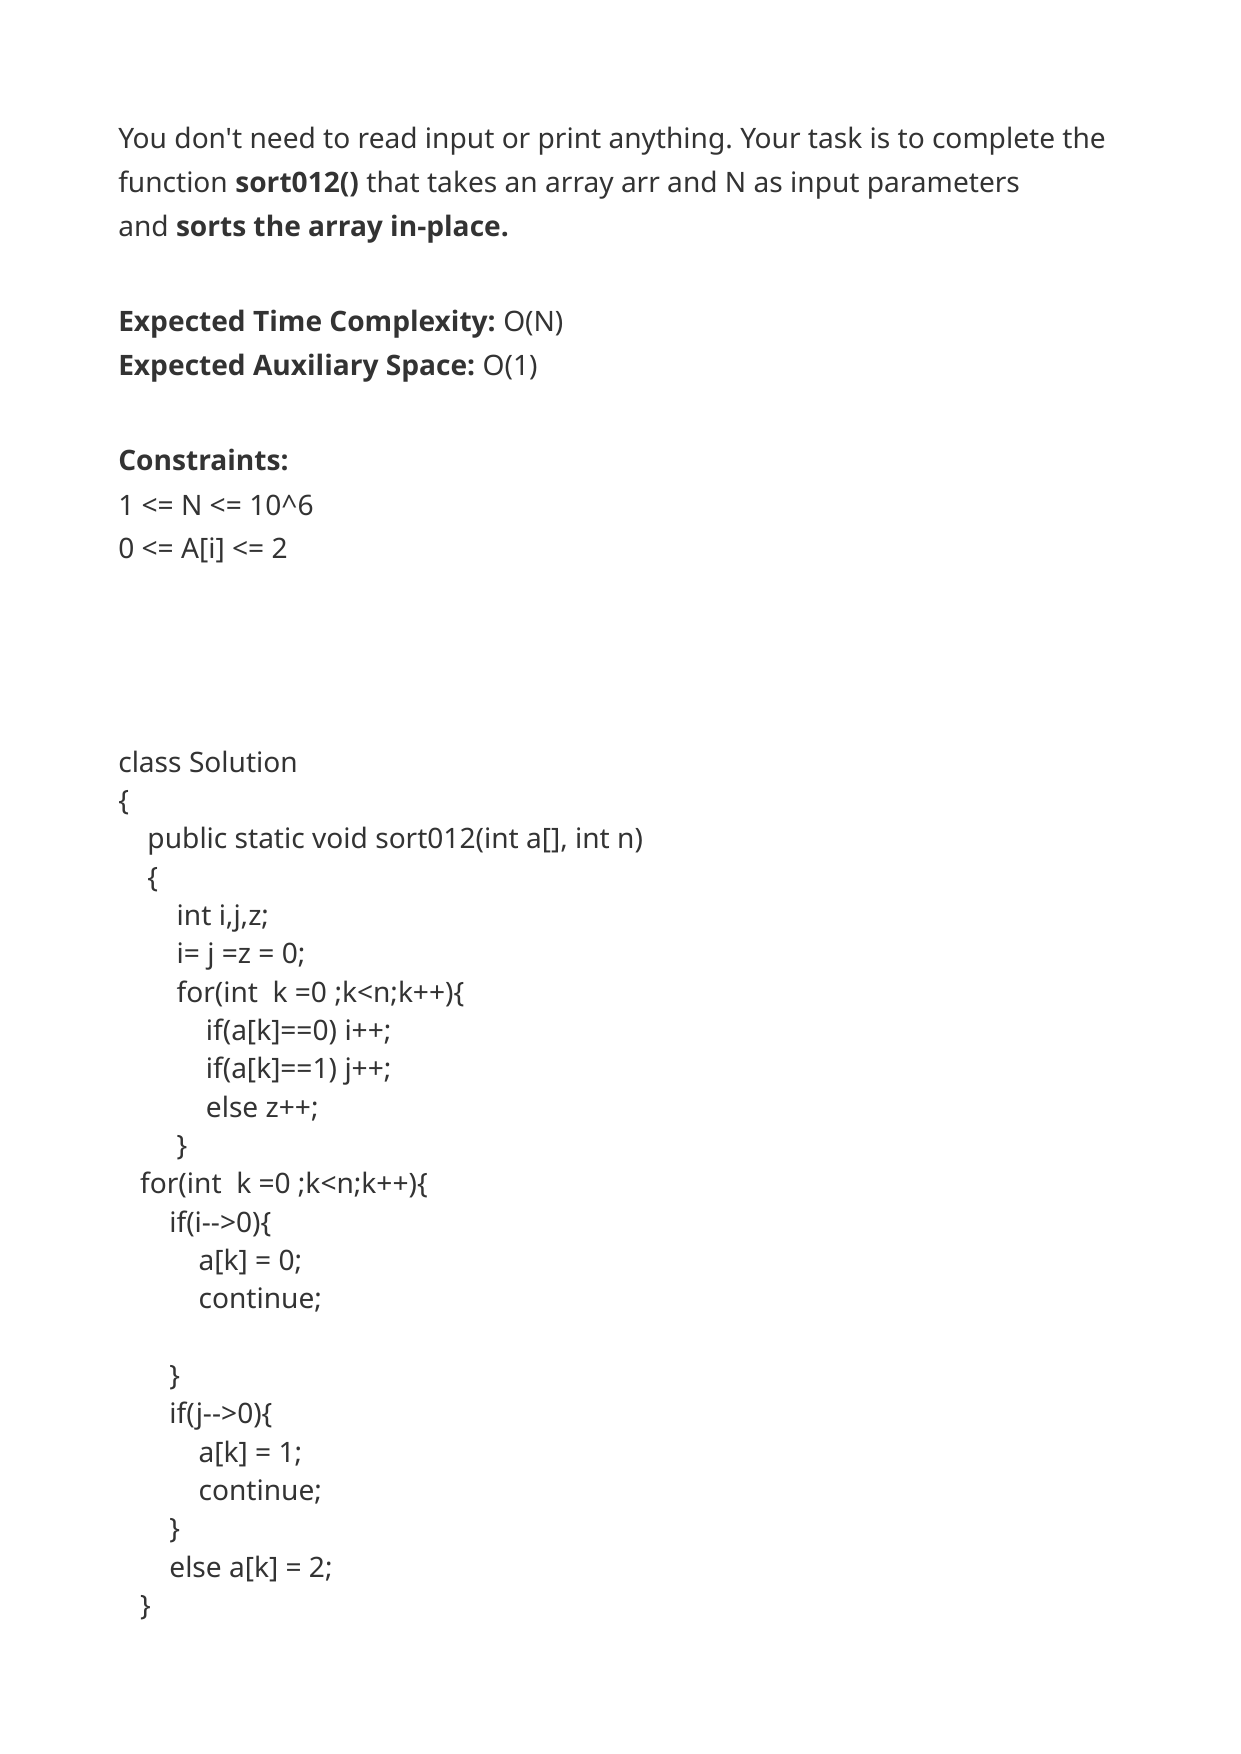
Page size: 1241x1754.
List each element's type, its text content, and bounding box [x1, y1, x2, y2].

text a[k] = 0; [118, 1240, 1122, 1278]
text public static void sort012(int a[], int n) [118, 818, 1122, 857]
text if(i-->0){ [118, 1202, 1122, 1240]
text { [118, 780, 1122, 818]
text continue; [118, 1278, 1122, 1317]
text class Solution [118, 742, 1122, 780]
text } [118, 1125, 1122, 1163]
text } [118, 1355, 1122, 1393]
text else z++; [118, 1087, 1122, 1125]
text else a[k] = 2; [118, 1547, 1122, 1585]
text i= j =z = 0; [118, 933, 1122, 972]
text } [118, 1508, 1122, 1547]
text a[k] = 1; [118, 1432, 1122, 1470]
text for(int k =0 ;k<n;k++){ [118, 1163, 1122, 1202]
text for(int k =0 ;k<n;k++){ [118, 972, 1122, 1010]
text Constraints: 1 <= N <= 10^6 0 <= A[i] <= 2 [118, 405, 1122, 567]
text Expected Time Complexity: O(N) Expected Auxiliary Space: O(1) [118, 266, 1122, 384]
text if(j-->0){ [118, 1393, 1122, 1432]
text if(a[k]==0) i++; [118, 1010, 1122, 1048]
text { [118, 857, 1122, 895]
text int i,j,z; [118, 895, 1122, 933]
text } [118, 1585, 1122, 1623]
text You don't need to read input or print anything. Your task is to complete the function sort012() that takes an array arr and N as input parameters and sorts the array in-place. [118, 118, 1122, 244]
text continue; [118, 1470, 1122, 1508]
text if(a[k]==1) j++; [118, 1048, 1122, 1087]
